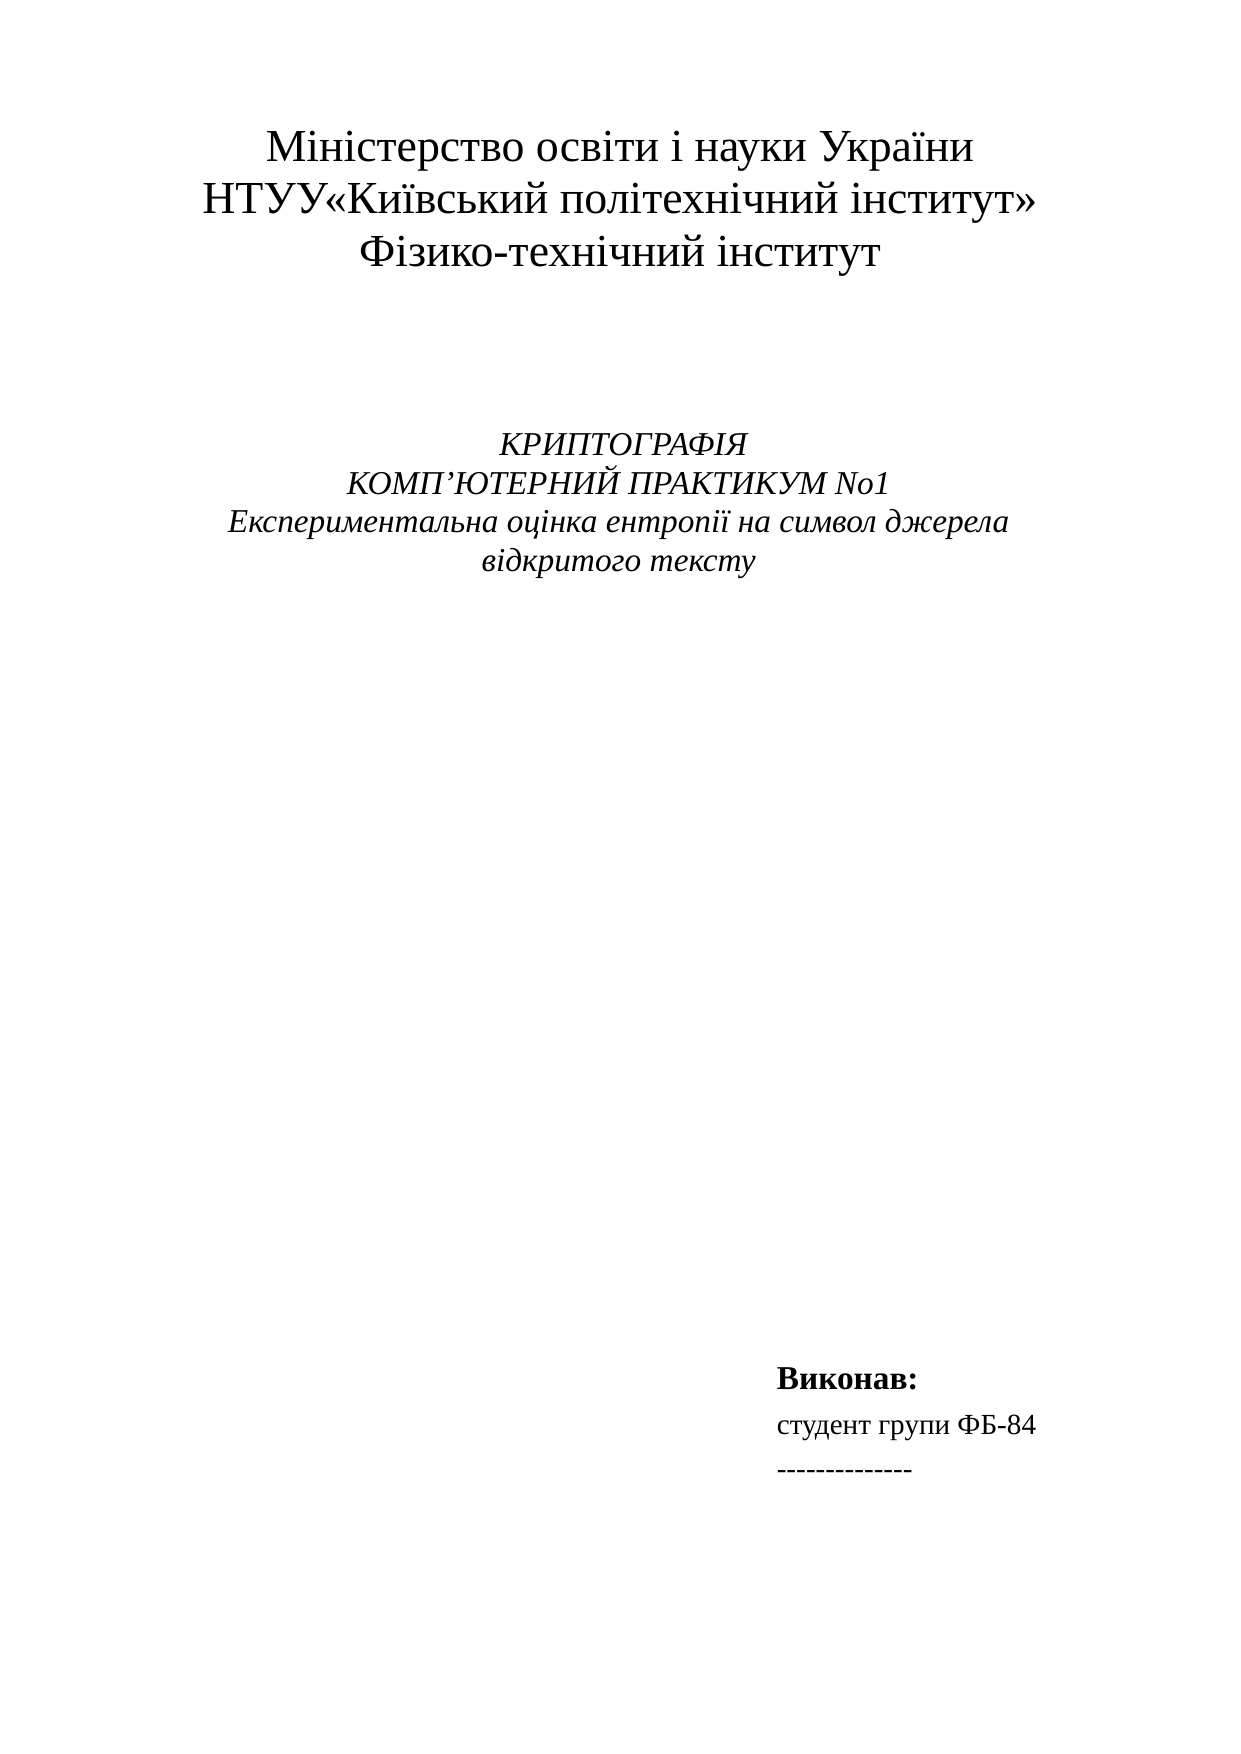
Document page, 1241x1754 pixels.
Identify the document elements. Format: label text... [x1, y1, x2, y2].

text відкритого тексту [118, 540, 1122, 578]
text Фізико-технічний інститут [118, 223, 1122, 276]
text студент групи ФБ-84 [718, 1407, 1122, 1440]
text Міністерство освіти і науки України [118, 118, 1122, 171]
text Експериментальна оцінка ентропії на символ джерела [118, 501, 1122, 540]
text -------------- [718, 1451, 1122, 1484]
text КОМП’ЮТЕРНИЙ ПРАКТИКУМ No1 [118, 463, 1122, 501]
text КРИПТОГРАФІЯ [118, 420, 1122, 463]
text НТУУ«Київський політехнічний інститут» [118, 171, 1122, 223]
text Виконав: [718, 1358, 1122, 1396]
